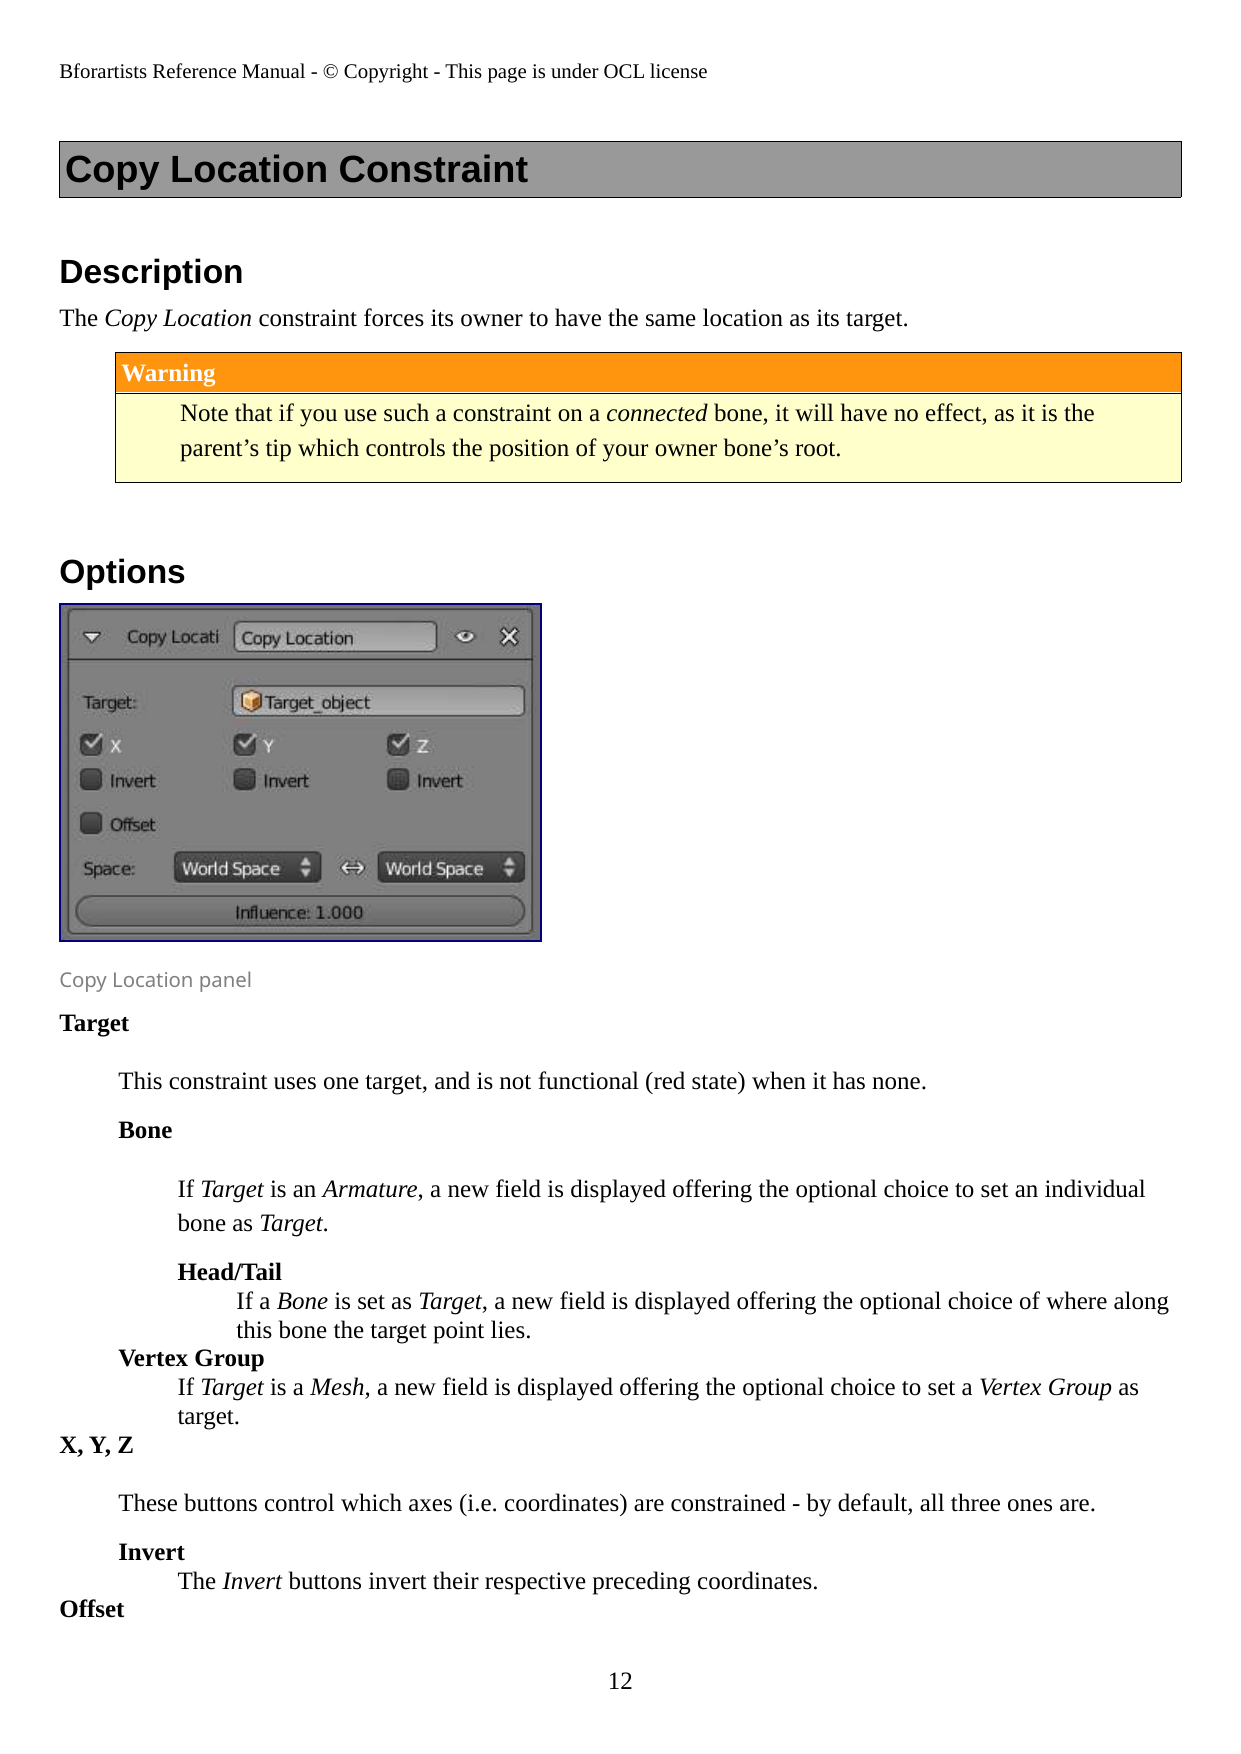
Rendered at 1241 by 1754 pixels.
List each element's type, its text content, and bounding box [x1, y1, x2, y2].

list If a Bone is set as Target, a new field is displayed offering the optional choice of where along this bone the target point lies. [236, 1286, 1181, 1343]
subtitle Target [59, 1008, 1181, 1037]
subtitle Offset [59, 1594, 1181, 1623]
table_header Copy Location Constraint [60, 142, 1181, 197]
subtitle Bone [118, 1116, 1181, 1144]
picture [61, 605, 540, 940]
subtitle Options [59, 552, 1181, 591]
subtitle Invert [118, 1537, 1181, 1566]
subtitle Head/Tail [177, 1257, 1181, 1286]
text If Target is an Armature, a new field is displayed offering the optional choice to set an individual bone as Target. [177, 1174, 1181, 1237]
text Copy Location panel [59, 962, 1181, 994]
subtitle Vertex Group [118, 1343, 1181, 1372]
subtitle Description [59, 252, 1181, 291]
table_header Warning [116, 353, 1181, 392]
text These buttons control which axes (i.e. coordinates) are constrained - by default, all three ones are. [118, 1488, 1181, 1517]
list The Invert buttons invert their respective preceding coordinates. [177, 1566, 1181, 1594]
table_cell Note that if you use such a constraint on a connected bone, it will have no effect, as it is the parent’s tip which controls the position of your owner bone’s root. [116, 394, 1181, 482]
text The Copy Location constraint forces its owner to have the same location as its target. [59, 303, 1181, 332]
text This constraint uses one target, and is not functional (red state) when it has none. [118, 1066, 1181, 1095]
subtitle X, Y, Z [59, 1430, 1181, 1458]
list If Target is a Mesh, a new field is displayed offering the optional choice to set a Vertex Group as target. [177, 1372, 1181, 1430]
